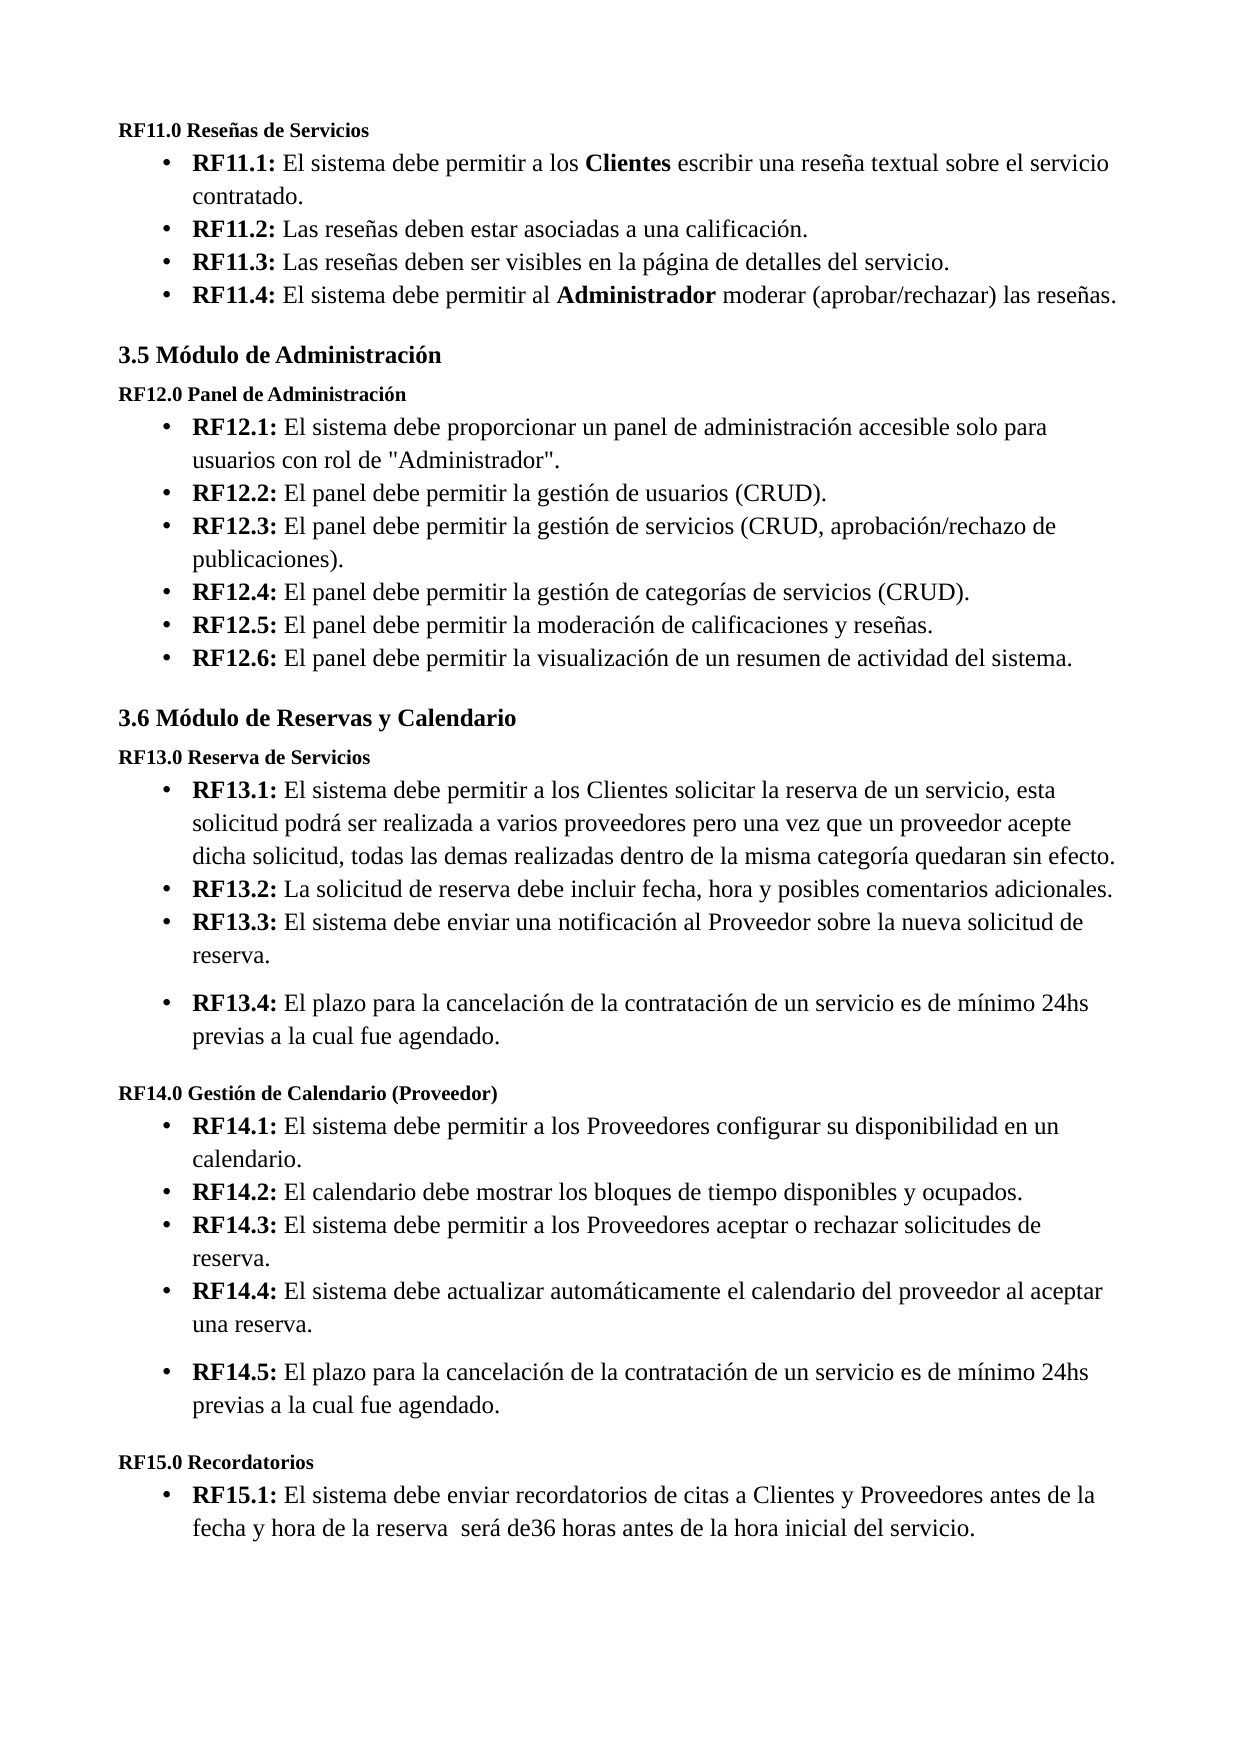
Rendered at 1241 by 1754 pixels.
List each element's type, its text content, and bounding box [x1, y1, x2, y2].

subtitle 3.6 Módulo de Reservas y Calendario [118, 703, 1122, 732]
subtitle RF12.0 Panel de Administración [118, 382, 1122, 406]
list RF14.5: El plazo para la cancelación de la contratación de un servicio es de mínimo 24hs previas a la cual fue agendado. [162, 1357, 1122, 1419]
list RF14.2: El calendario debe mostrar los bloques de tiempo disponibles y ocupados. [162, 1177, 1122, 1206]
list RF12.3: El panel debe permitir la gestión de servicios (CRUD, aprobación/rechazo de publicaciones). [162, 511, 1122, 573]
list RF12.1: El sistema debe proporcionar un panel de administración accesible solo para usuarios con rol de "Administrador". [162, 412, 1122, 474]
list RF13.3: El sistema debe enviar una notificación al Proveedor sobre la nueva solicitud de reserva. [162, 907, 1122, 969]
list RF13.2: La solicitud de reserva debe incluir fecha, hora y posibles comentarios adicionales. [162, 874, 1122, 903]
subtitle RF14.0 Gestión de Calendario (Proveedor) [118, 1081, 1122, 1105]
list RF15.1: El sistema debe enviar recordatorios de citas a Clientes y Proveedores antes de la fecha y hora de la reserva será de36 horas antes de la hora inicial del servicio. [162, 1480, 1122, 1542]
list RF14.3: El sistema debe permitir a los Proveedores aceptar o rechazar solicitudes de reserva. [162, 1210, 1122, 1272]
list RF11.4: El sistema debe permitir al Administrador moderar (aprobar/rechazar) las reseñas. [162, 281, 1122, 309]
list RF11.1: El sistema debe permitir a los Clientes escribir una reseña textual sobre el servicio contratado. [162, 148, 1122, 210]
list RF14.4: El sistema debe actualizar automáticamente el calendario del proveedor al aceptar una reserva. [162, 1276, 1122, 1338]
subtitle RF11.0 Reseñas de Servicios [118, 118, 1122, 142]
list RF13.1: El sistema debe permitir a los Clientes solicitar la reserva de un servicio, esta solicitud podrá ser realizada a varios proveedores pero una vez que un proveedor acepte dicha solicitud, todas las demas realizadas dentro de la misma categoría quedaran sin efecto. [162, 775, 1122, 870]
list RF12.6: El panel debe permitir la visualización de un resumen de actividad del sistema. [162, 643, 1122, 672]
list RF12.2: El panel debe permitir la gestión de usuarios (CRUD). [162, 478, 1122, 507]
list RF14.1: El sistema debe permitir a los Proveedores configurar su disponibilidad en un calendario. [162, 1111, 1122, 1173]
list RF11.3: Las reseñas deben ser visibles en la página de detalles del servicio. [162, 247, 1122, 276]
list RF12.5: El panel debe permitir la moderación de calificaciones y reseñas. [162, 610, 1122, 639]
subtitle RF13.0 Reserva de Servicios [118, 745, 1122, 769]
list RF13.4: El plazo para la cancelación de la contratación de un servicio es de mínimo 24hs previas a la cual fue agendado. [162, 988, 1122, 1049]
list RF11.2: Las reseñas deben estar asociadas a una calificación. [162, 214, 1122, 243]
list RF12.4: El panel debe permitir la gestión de categorías de servicios (CRUD). [162, 577, 1122, 606]
subtitle RF15.0 Recordatorios [118, 1450, 1122, 1474]
subtitle 3.5 Módulo de Administración [118, 341, 1122, 369]
